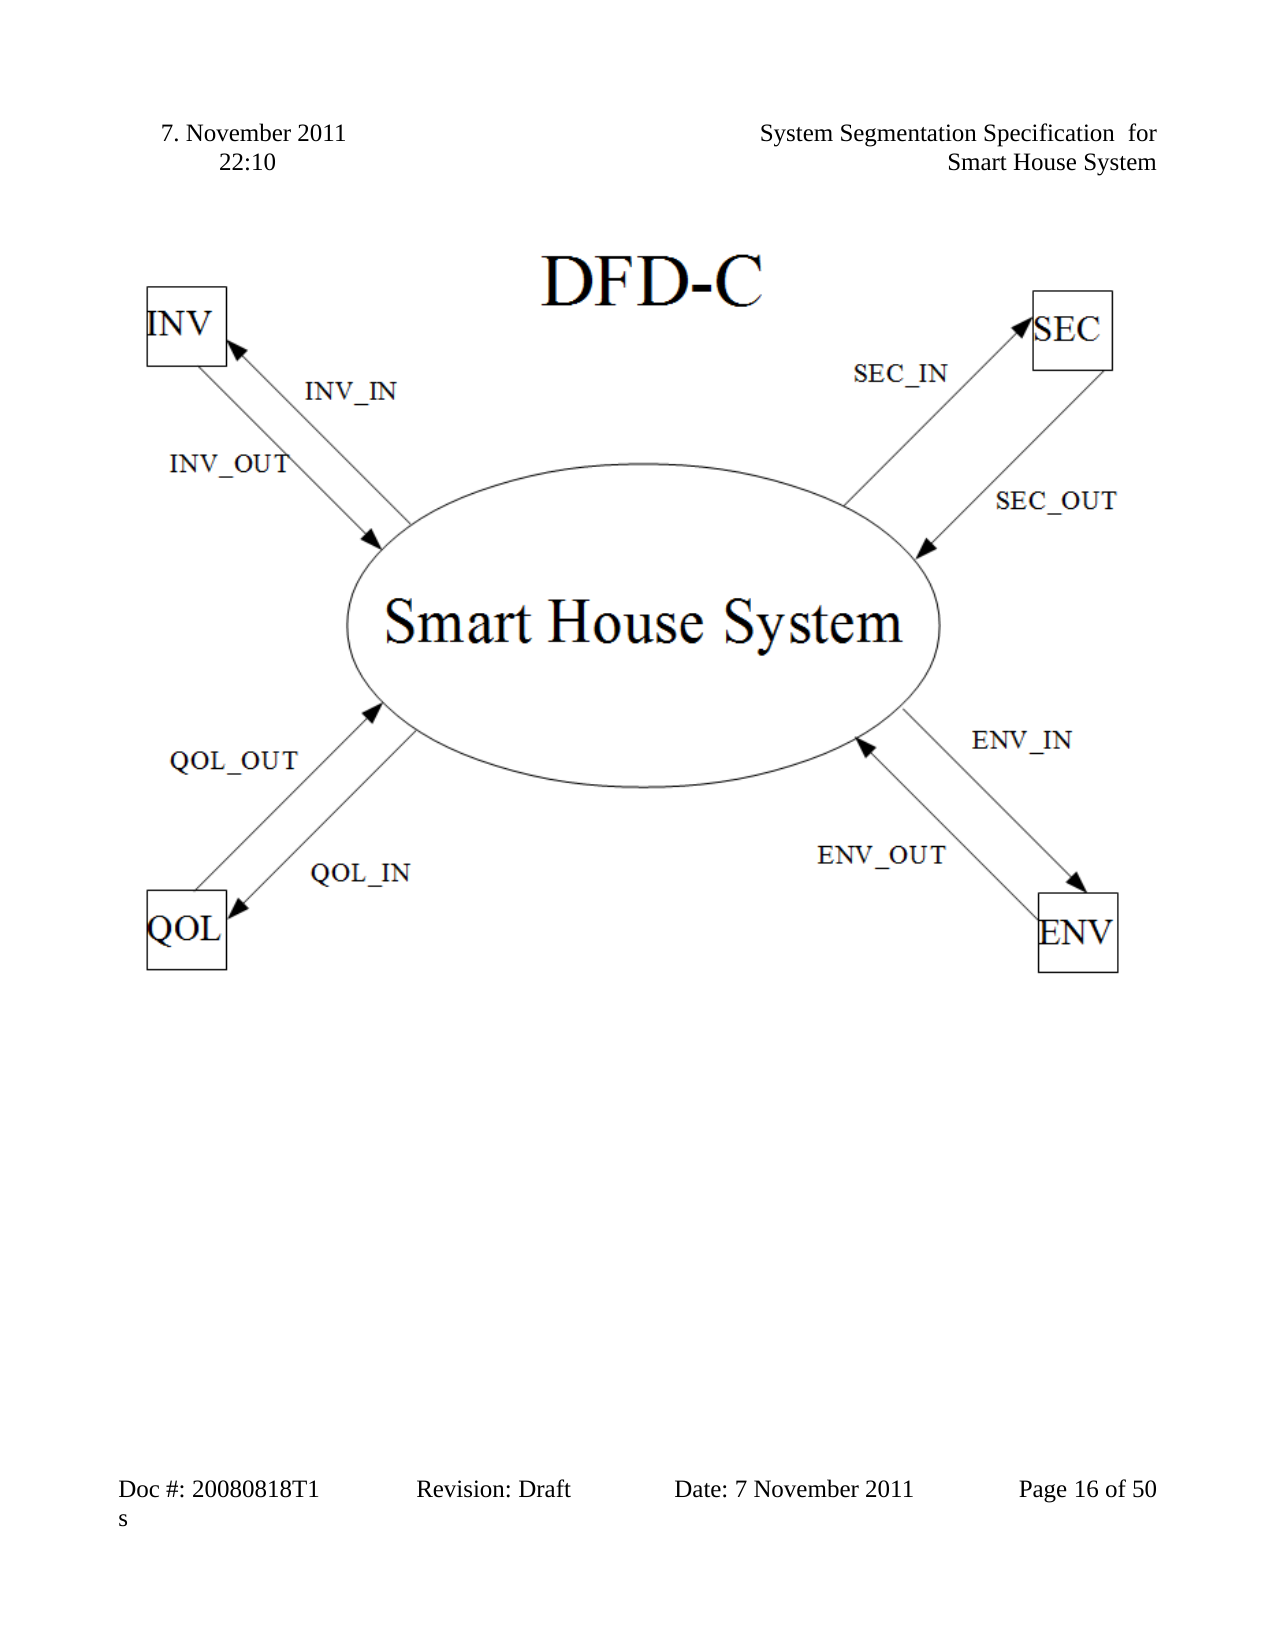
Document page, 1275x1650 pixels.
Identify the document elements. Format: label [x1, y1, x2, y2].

picture [118, 233, 1157, 1002]
